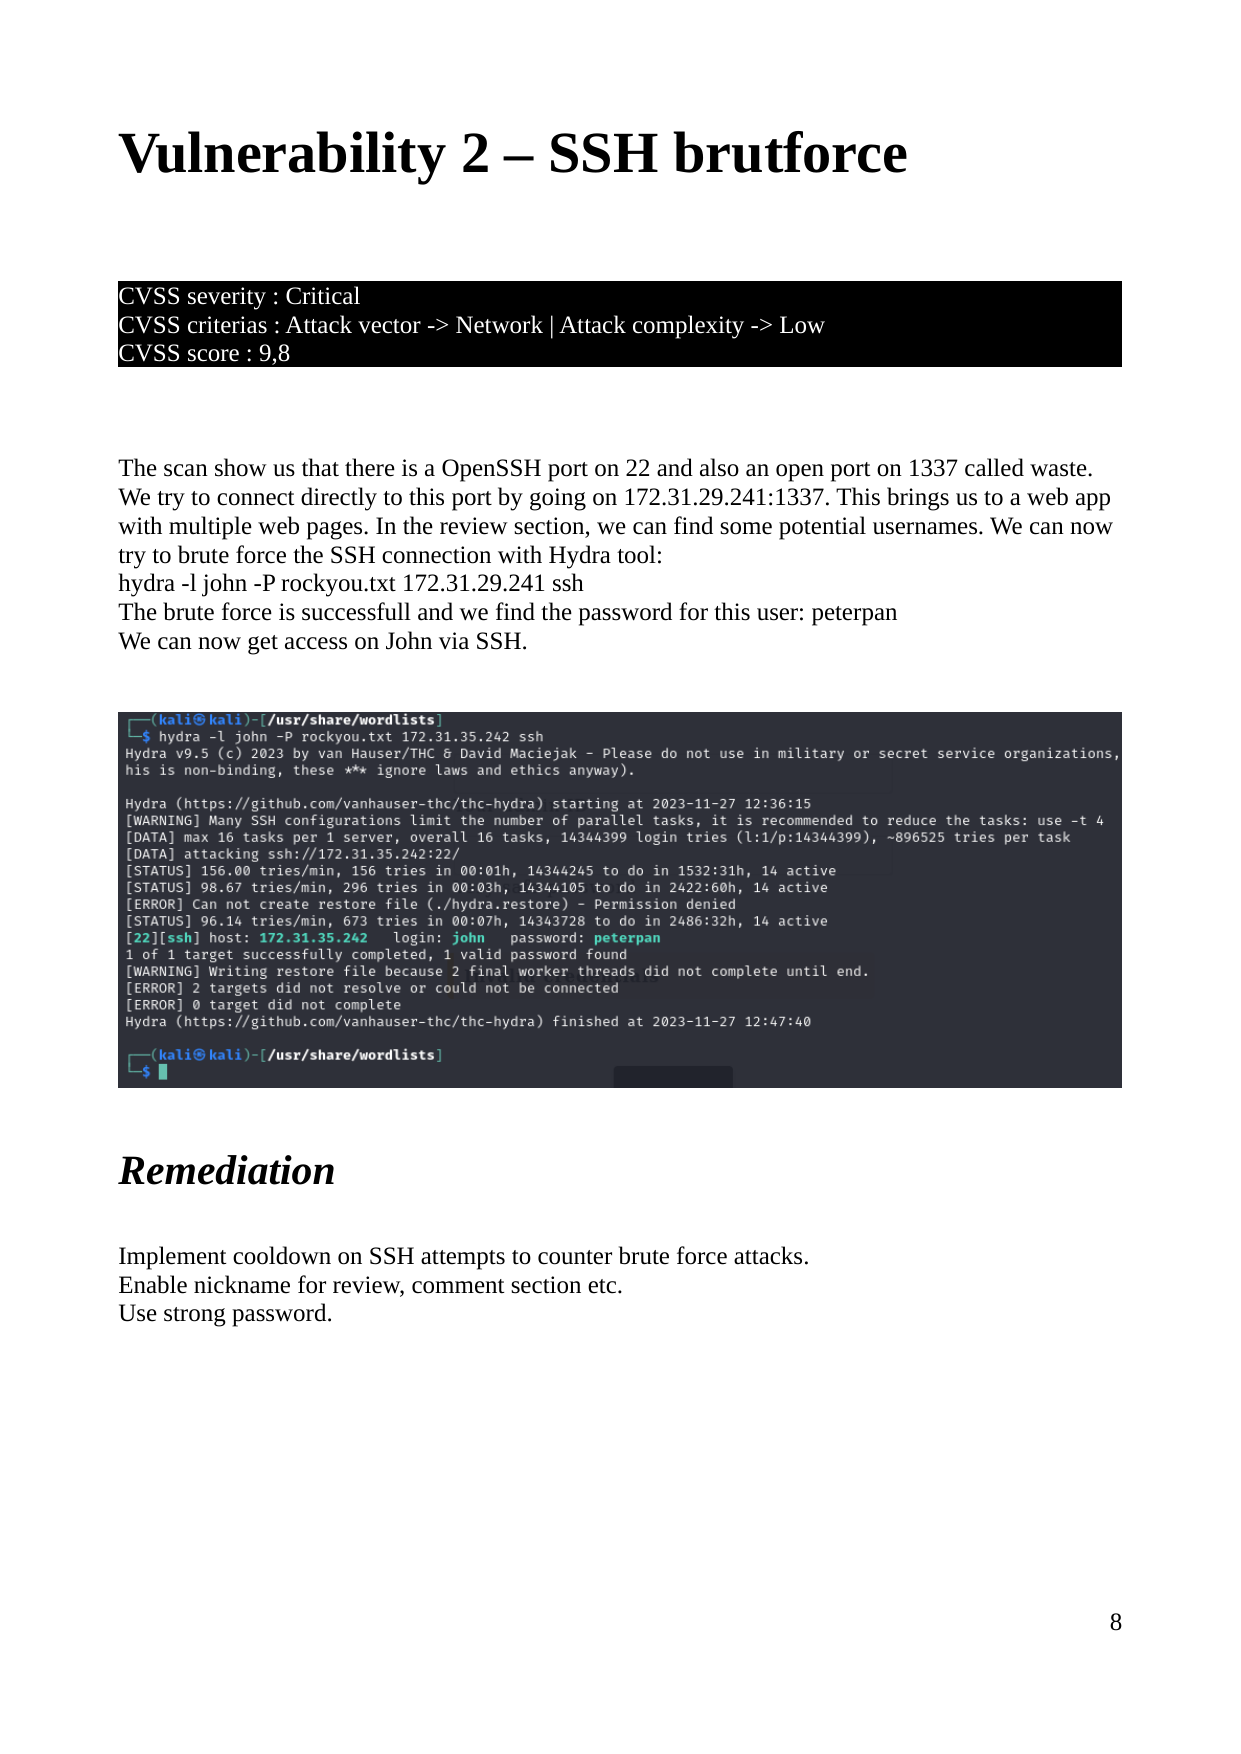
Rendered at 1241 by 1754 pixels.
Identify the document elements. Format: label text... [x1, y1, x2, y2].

text hydra -l john -P rockyou.txt 172.31.29.241 ssh [118, 568, 1122, 597]
text We can now get access on John via SSH. [118, 626, 1122, 655]
text We try to connect directly to this port by going on 172.31.29.241:1337. This brings us to a web app [118, 482, 1122, 511]
text Vulnerability 2 – SSH brutforce [118, 118, 1122, 185]
text The scan show us that there is a OpenSSH port on 22 and also an open port on 1337 called waste. [118, 453, 1122, 482]
text CVSS score : 9,8 [118, 338, 1122, 367]
text Implement cooldown on SSH attempts to counter brute force attacks. [118, 1241, 1122, 1270]
picture [118, 712, 1122, 1088]
text Enable nickname for review, comment section etc. [118, 1270, 1122, 1298]
text try to brute force the SSH connection with Hydra tool: [118, 540, 1122, 568]
text Remediation [118, 1145, 1122, 1193]
text CVSS severity : Critical [118, 281, 1122, 310]
text with multiple web pages. In the review section, we can find some potential usernames. We can now [118, 511, 1122, 540]
text CVSS criterias : Attack vector -> Network | Attack complexity -> Low [118, 310, 1122, 338]
text Use strong password. [118, 1298, 1122, 1327]
text The brute force is successfull and we find the password for this user: peterpan [118, 597, 1122, 626]
